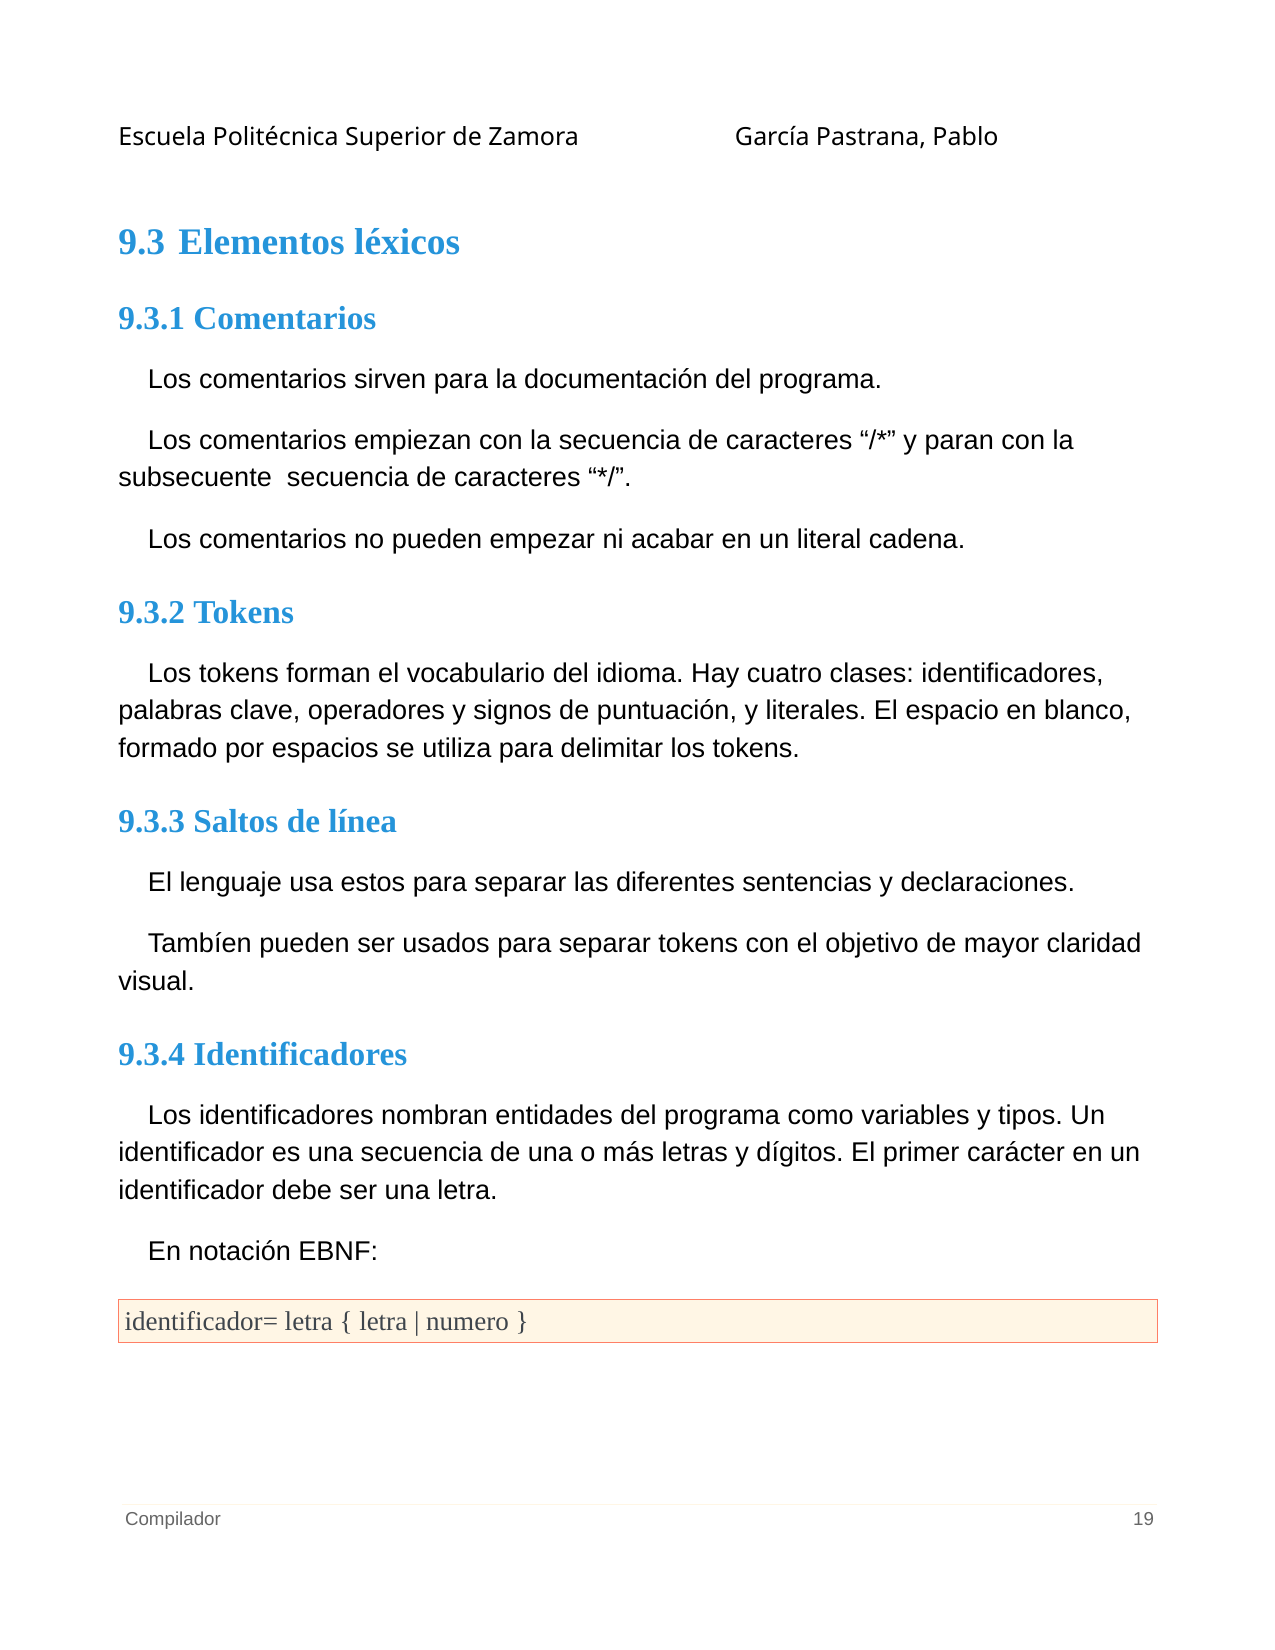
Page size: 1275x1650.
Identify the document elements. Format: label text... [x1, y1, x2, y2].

text El lenguaje usa estos para separar las diferentes sentencias y declaraciones. [118, 866, 1157, 897]
subtitle Elementos léxicos [118, 220, 1157, 263]
text Los comentarios empiezan con la secuencia de caracteres “/*” y paran con la subsecuente secuencia de caracteres “*/”. [118, 424, 1157, 493]
text Los comentarios sirven para la documentación del programa. [118, 363, 1157, 394]
subtitle Comentarios [118, 298, 1157, 337]
text En notación EBNF: [118, 1235, 1157, 1266]
subtitle Saltos de línea [118, 802, 1157, 840]
text Los comentarios no pueden empezar ni acabar en un literal cadena. [118, 523, 1157, 554]
text identificador= letra { letra | numero } [119, 1300, 1157, 1342]
text Los identificadores nombran entidades del programa como variables y tipos. Un identificador es una secuencia de una o más letras y dígitos. El primer carácter en un identificador debe ser una letra. [118, 1099, 1157, 1205]
text Los tokens forman el vocabulario del idioma. Hay cuatro clases: identificadores, palabras clave, operadores y signos de puntuación, y literales. El espacio en blanco, formado por espacios se utiliza para delimitar los tokens. [118, 657, 1157, 763]
subtitle Tokens [118, 592, 1157, 631]
text Tambíen pueden ser usados para separar tokens con el objetivo de mayor claridad visual. [118, 927, 1157, 996]
subtitle Identificadores [118, 1034, 1157, 1073]
